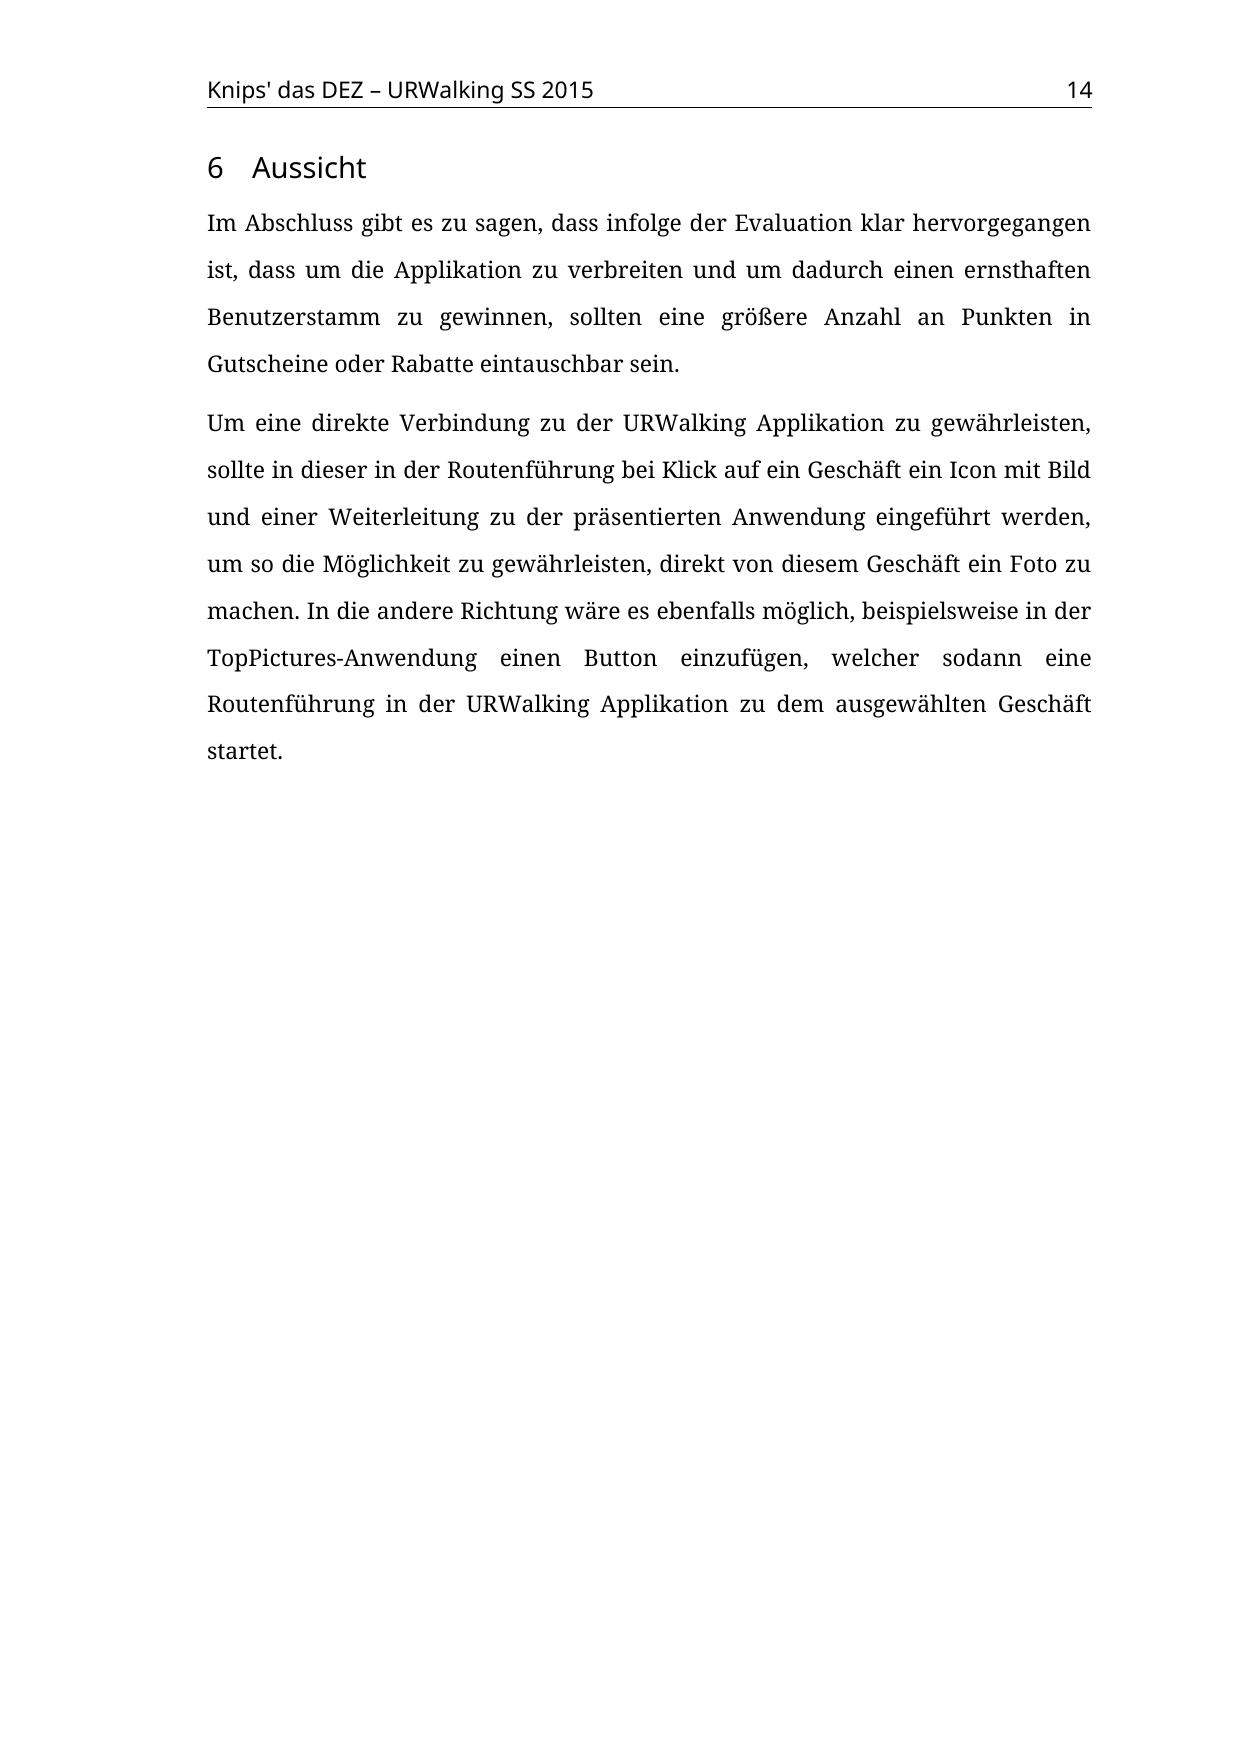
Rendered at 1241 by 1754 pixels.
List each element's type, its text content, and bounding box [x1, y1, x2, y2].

text Um eine direkte Verbindung zu der URWalking Applikation zu gewährleisten, sollte in dieser in der Routenführung bei Klick auf ein Geschäft ein Icon mit Bild und einer Weiterleitung zu der präsentierten Anwendung eingeführt werden, um so die Möglichkeit zu gewährleisten, direkt von diesem Geschäft ein Foto zu machen. In die andere Richtung wäre es ebenfalls möglich, beispielsweise in der TopPictures-Anwendung einen Button einzufügen, welcher sodann eine Routenführung in der URWalking Applikation zu dem ausgewählten Geschäft startet. [207, 407, 1092, 767]
text Im Abschluss gibt es zu sagen, dass infolge der Evaluation klar hervorgegangen ist, dass um die Applikation zu verbreiten und um dadurch einen ernsthaften Benutzerstamm zu gewinnen, sollten eine größere Anzahl an Punkten in Gutscheine oder Rabatte eintauschbar sein. [207, 207, 1092, 379]
subtitle Aussicht [207, 148, 1092, 187]
